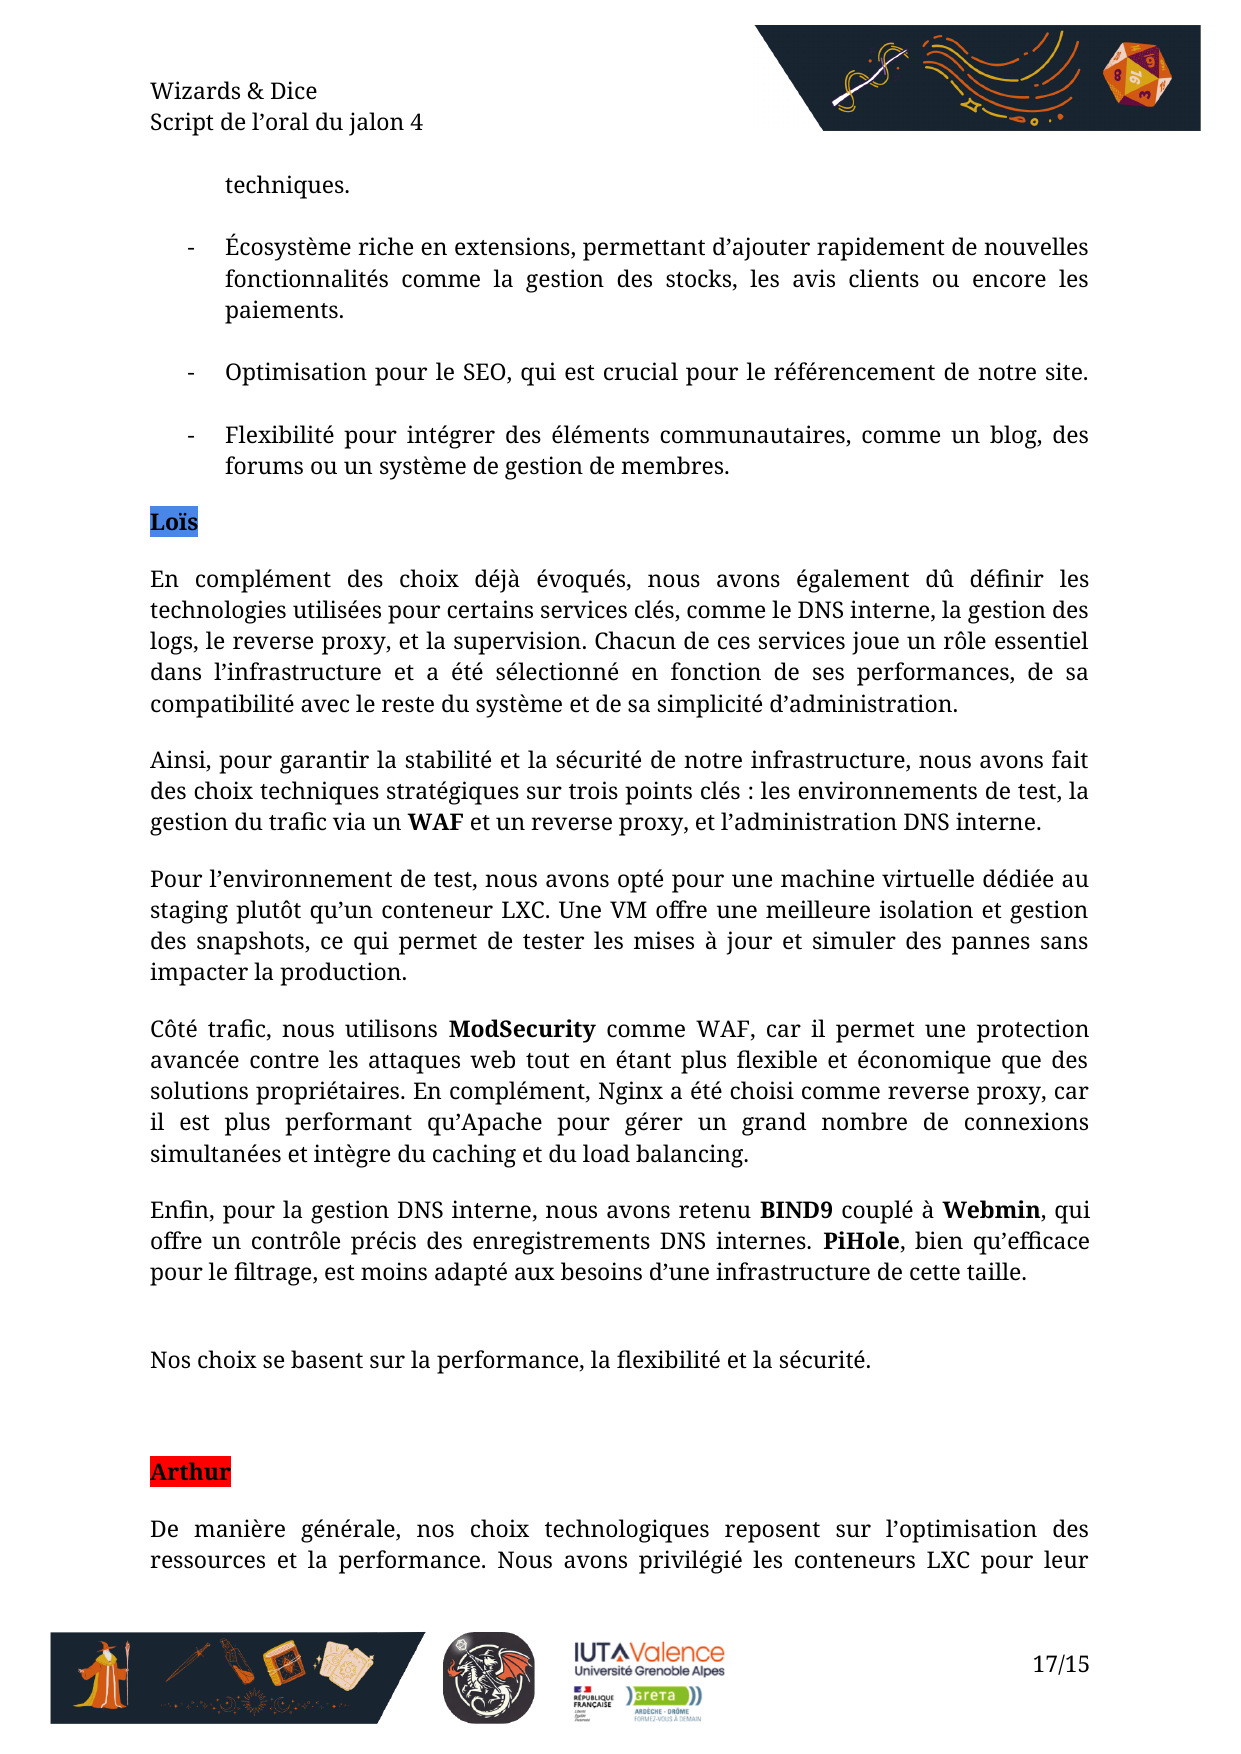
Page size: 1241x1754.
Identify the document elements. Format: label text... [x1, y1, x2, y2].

list Optimisation pour le SEO, qui est crucial pour le référencement de notre site. [187, 356, 1090, 419]
list Écosystème riche en extensions, permettant d’ajouter rapidement de nouvelles fonctionnalités comme la gestion des stocks, les avis clients ou encore les paiements. [187, 231, 1090, 356]
text Côté trafic, nous utilisons ModSecurity comme WAF, car il permet une protection avancée contre les attaques web tout en étant plus flexible et économique que des solutions propriétaires. En complément, Nginx a été choisi comme reverse proxy, car il est plus performant qu’Apache pour gérer un grand nombre de connexions simultanées et intègre du caching et du load balancing. [150, 1012, 1090, 1169]
text Pour l’environnement de test, nous avons opté pour une machine virtuelle dédiée au staging plutôt qu’un conteneur LXC. Une VM offre une meilleure isolation et gestion des snapshots, ce qui permet de tester les mises à jour et simuler des pannes sans impacter la production. [150, 862, 1090, 987]
picture [42, 1628, 749, 1733]
list Flexibilité pour intégrer des éléments communautaires, comme un blog, des forums ou un système de gestion de membres. [187, 419, 1090, 481]
text De manière générale, nos choix technologiques reposent sur l’optimisation des ressources et la performance. Nous avons privilégié les conteneurs LXC pour leur [150, 1512, 1090, 1575]
list techniques. [187, 169, 1090, 231]
text En complément des choix déjà évoqués, nous avons également dû définir les technologies utilisées pour certains services clés, comme le DNS interne, la gestion des logs, le reverse proxy, et la supervision. Chacun de ces services joue un rôle essentiel dans l’infrastructure et a été sélectionné en fonction de ses performances, de sa compatibilité avec le reste du système et de sa simplicité d’administration. [150, 562, 1090, 719]
text Enfin, pour la gestion DNS interne, nous avons retenu BIND9 couplé à Webmin, qui offre un contrôle précis des enregistrements DNS internes. PiHole, bien qu’efficace pour le filtrage, est moins adapté aux besoins d’une infrastructure de cette taille. [150, 1194, 1090, 1287]
picture [748, 25, 1214, 132]
text Ainsi, pour garantir la stabilité et la sécurité de notre infrastructure, nous avons fait des choix techniques stratégiques sur trois points clés : les environnements de test, la gestion du trafic via un WAF et un reverse proxy, et l’administration DNS interne. [150, 744, 1090, 837]
text Nos choix se basent sur la performance, la flexibilité et la sécurité. [150, 1312, 1090, 1375]
text Loïs [150, 506, 1090, 537]
text Arthur [150, 1456, 1090, 1487]
